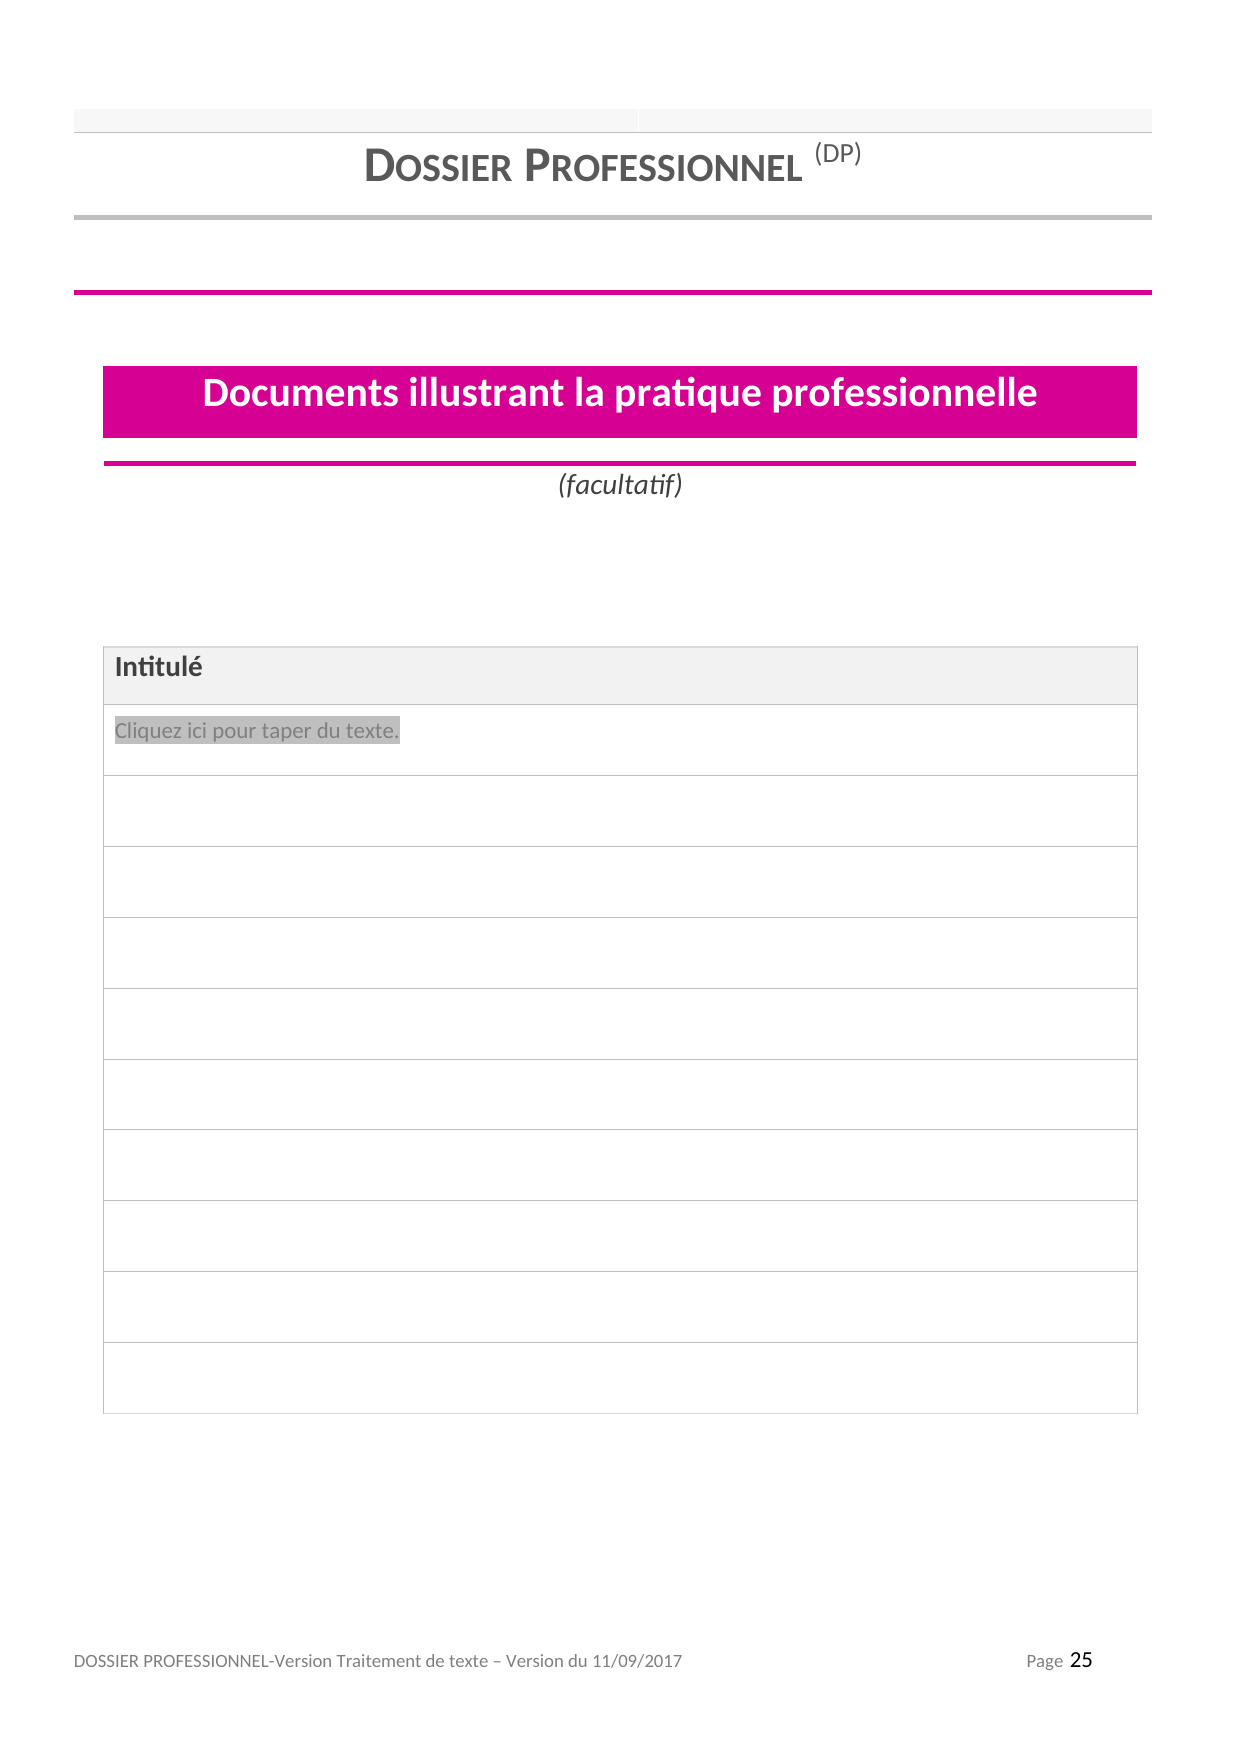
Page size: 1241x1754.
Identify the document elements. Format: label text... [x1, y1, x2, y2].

table_cell [103, 438, 1137, 461]
table_cell Intitulé [104, 648, 1137, 704]
table_cell [104, 1343, 1137, 1413]
table_cell [104, 1201, 1137, 1271]
table_header Documents illustrant la pratique professionnelle [103, 366, 1137, 438]
table_cell [104, 918, 1137, 988]
table_cell (facultatif) [103, 461, 1137, 646]
table_cell Cliquez ici pour taper du texte. [104, 705, 1137, 775]
table_cell [104, 1060, 1137, 1129]
table_cell [104, 847, 1137, 917]
table_cell [104, 1130, 1137, 1200]
table_cell [104, 1272, 1137, 1342]
table_cell [104, 776, 1137, 846]
table_cell [104, 989, 1137, 1058]
